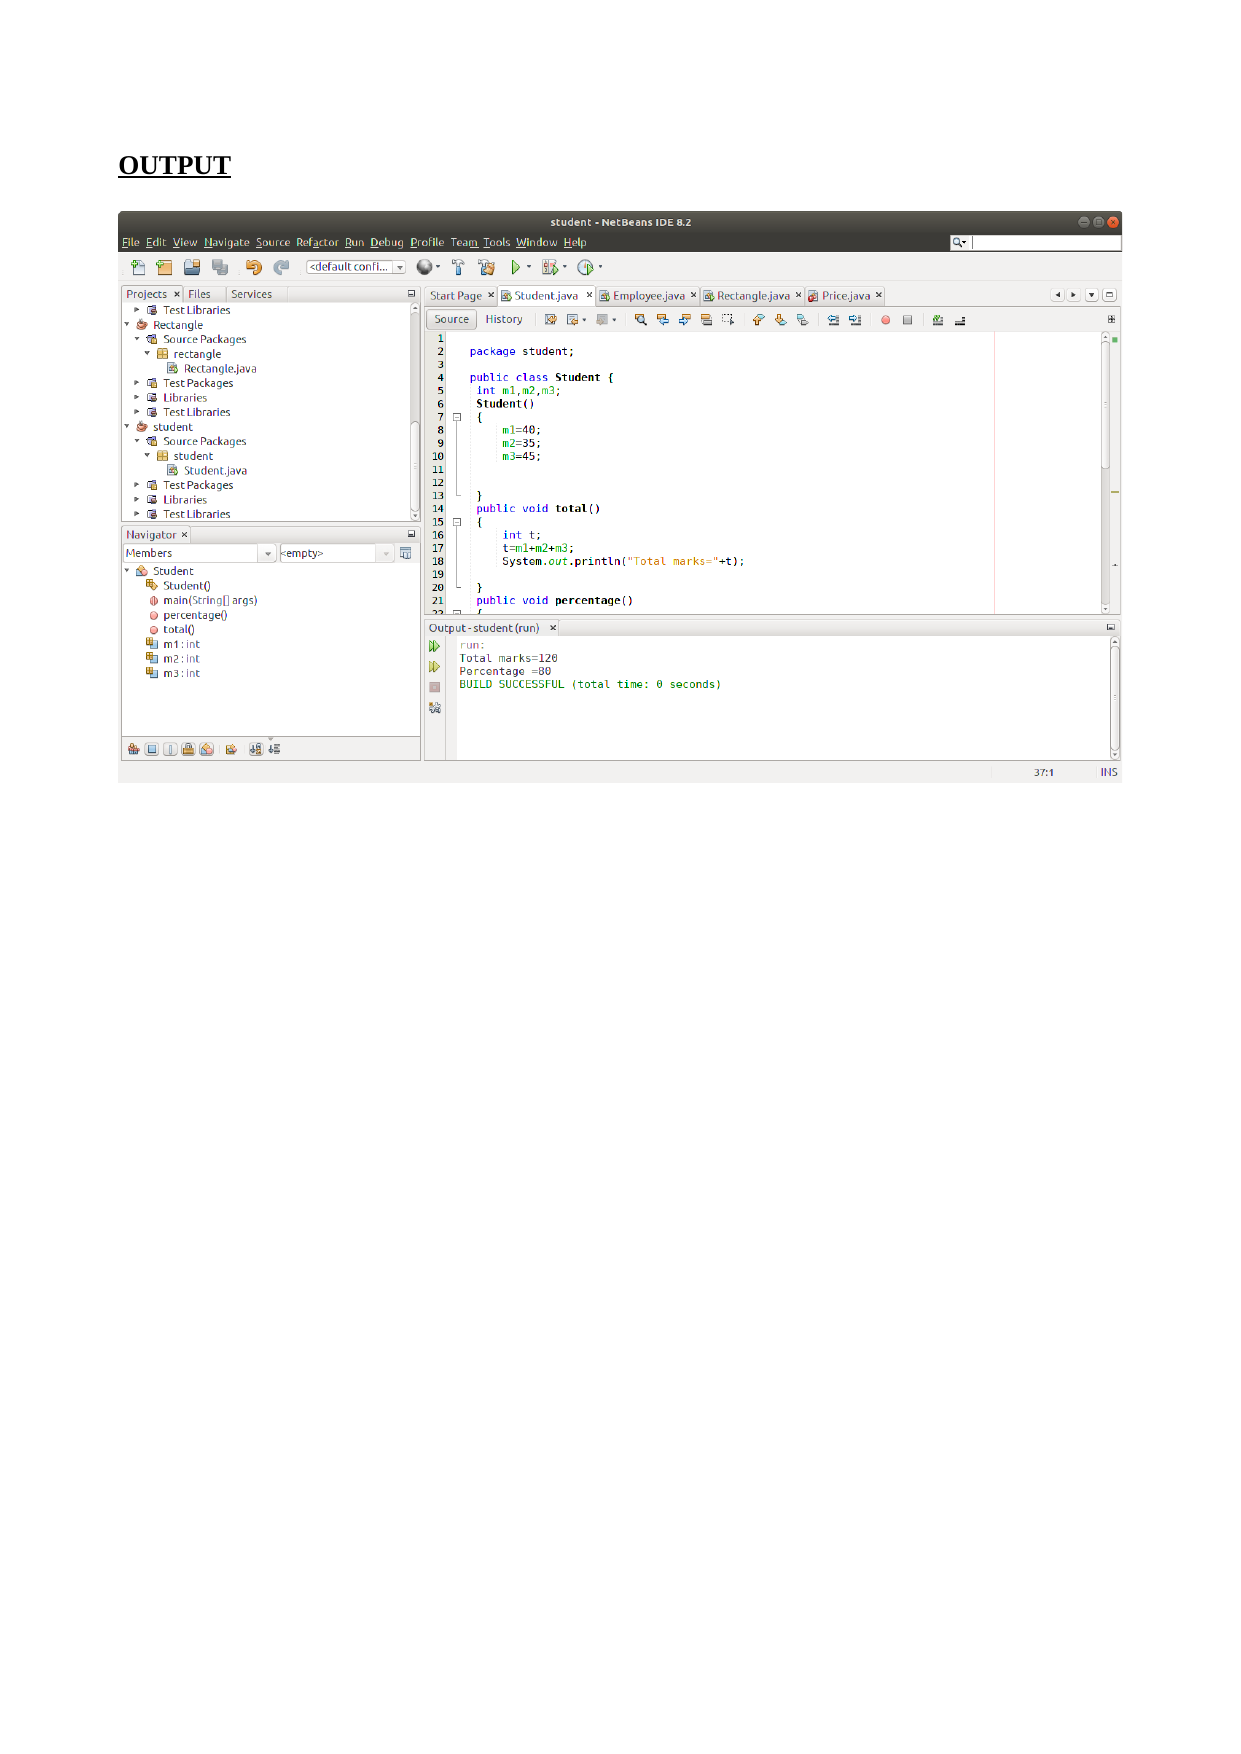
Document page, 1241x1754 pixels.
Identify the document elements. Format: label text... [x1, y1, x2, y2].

picture [118, 211, 1123, 783]
text OUTPUT [118, 149, 1122, 180]
